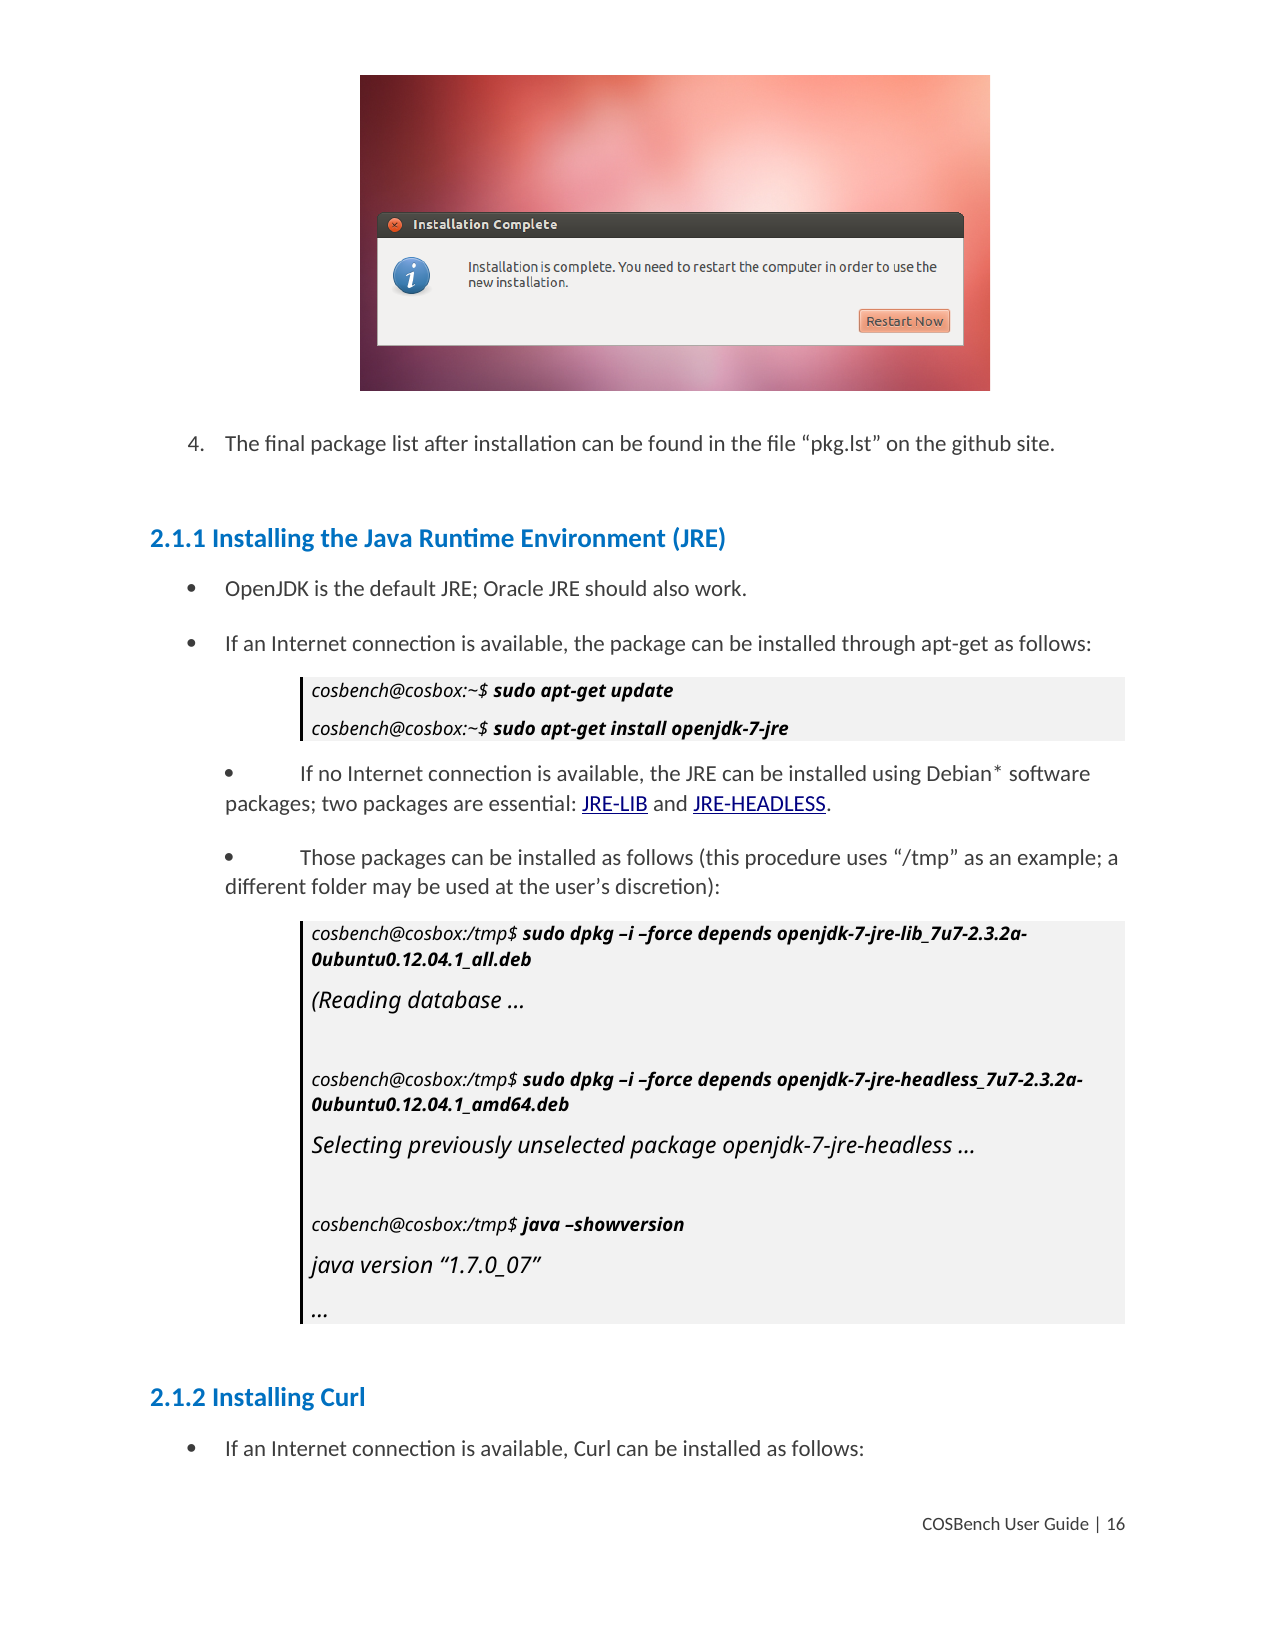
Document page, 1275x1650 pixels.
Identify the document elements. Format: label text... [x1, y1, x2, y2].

list If no Internet connection is available, the JRE can be installed using Debian* software packages; two packages are essential: JRE-LIB and JRE-HEADLESS. [225, 759, 1125, 817]
text … [303, 1293, 1125, 1324]
text cosbench@cosbox:/tmp$ java –showversion [303, 1211, 1125, 1237]
list The final package list after installation can be found in the file “pkg.lst” on the github site. [187, 429, 1125, 457]
list OpenJDK is the default JRE; Oracle JRE should also work. [187, 574, 1125, 603]
subtitle Installing the Java Runtime Environment (JRE) [150, 521, 1125, 554]
text Selecting previously unselected package openjdk-7-jre-headless … [303, 1129, 1125, 1161]
text cosbench@cosbox:~$ sudo apt-get install openjdk-7-jre [303, 715, 1125, 741]
list Those packages can be installed as follows (this procedure uses “/tmp” as an example; a different folder may be used at the user’s discretion): [225, 843, 1125, 901]
list If an Internet connection is available, the package can be installed through apt-get as follows: [187, 629, 1125, 657]
text java version “1.7.0_07” [303, 1249, 1125, 1281]
text (Reading database … [303, 984, 1125, 1015]
text cosbench@cosbox:/tmp$ sudo dpkg –i –force depends openjdk-7-jre-headless_7u7-2.3.2a-0ubuntu0.12.04.1_amd64.deb [303, 1066, 1125, 1117]
text cosbench@cosbox:/tmp$ sudo dpkg –i –force depends openjdk-7-jre-lib_7u7-2.3.2a-0ubuntu0.12.04.1_all.deb [303, 921, 1125, 972]
list If an Internet connection is available, Curl can be installed as follows: [187, 1434, 1125, 1462]
subtitle Installing Curl [150, 1381, 1125, 1413]
text cosbench@cosbox:~$ sudo apt-get update [303, 677, 1125, 703]
